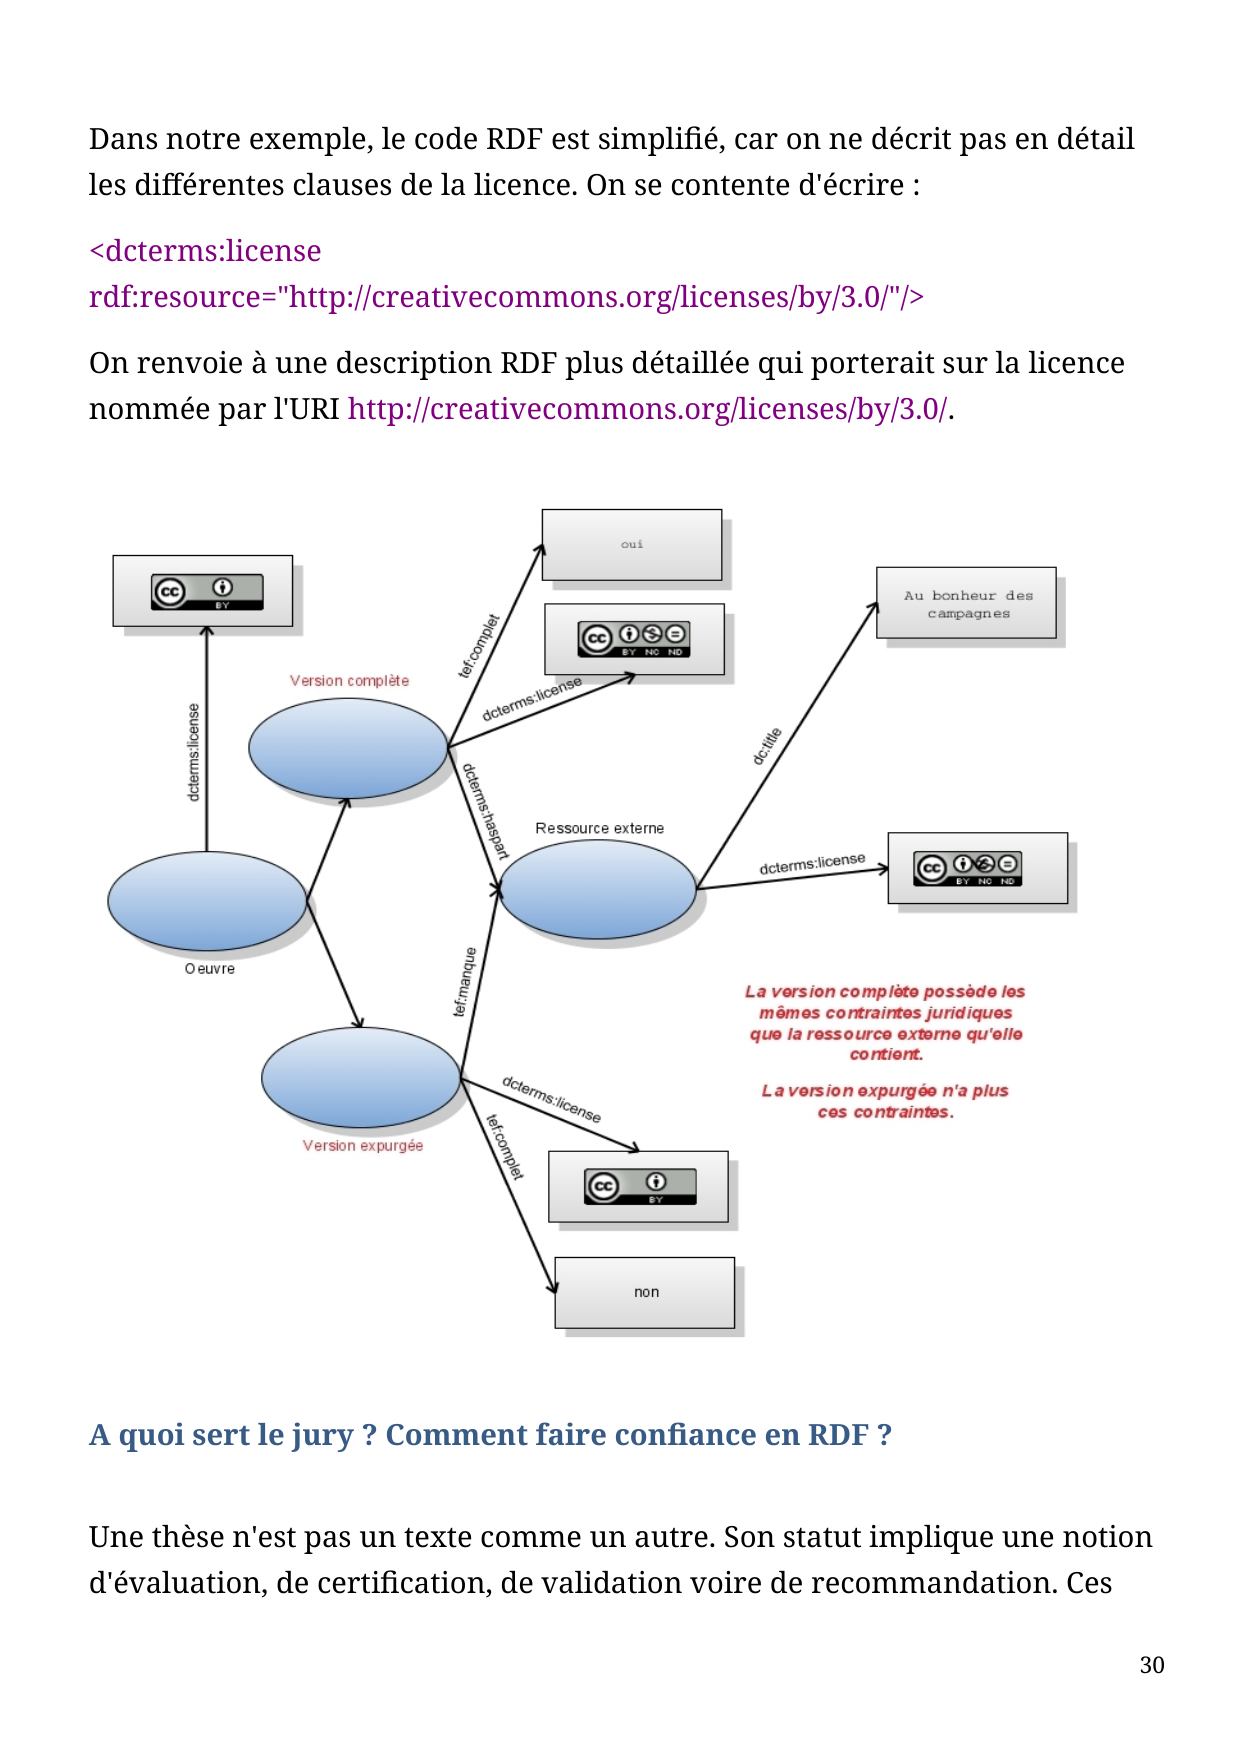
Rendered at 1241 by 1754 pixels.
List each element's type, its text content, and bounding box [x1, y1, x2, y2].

text On renvoie à une description RDF plus détaillée qui porterait sur la licence nommée par l'URI http://creativecommons.org/licenses/by/3.0/. [89, 342, 1165, 428]
picture [105, 463, 1089, 1349]
text Une thèse n'est pas un texte comme un autre. Son statut implique une notion d'évaluation, de certification, de validation voire de recommandation. Ces [89, 1516, 1165, 1602]
subtitle A quoi sert le jury ? Comment faire confiance en RDF ? [89, 1414, 1165, 1454]
text Dans notre exemple, le code RDF est simplifié, car on ne décrit pas en détail les différentes clauses de la licence. On se contente d'écrire : [89, 118, 1165, 203]
text <dcterms:license rdf:resource="http://creativecommons.org/licenses/by/3.0/"/> [89, 230, 1165, 316]
